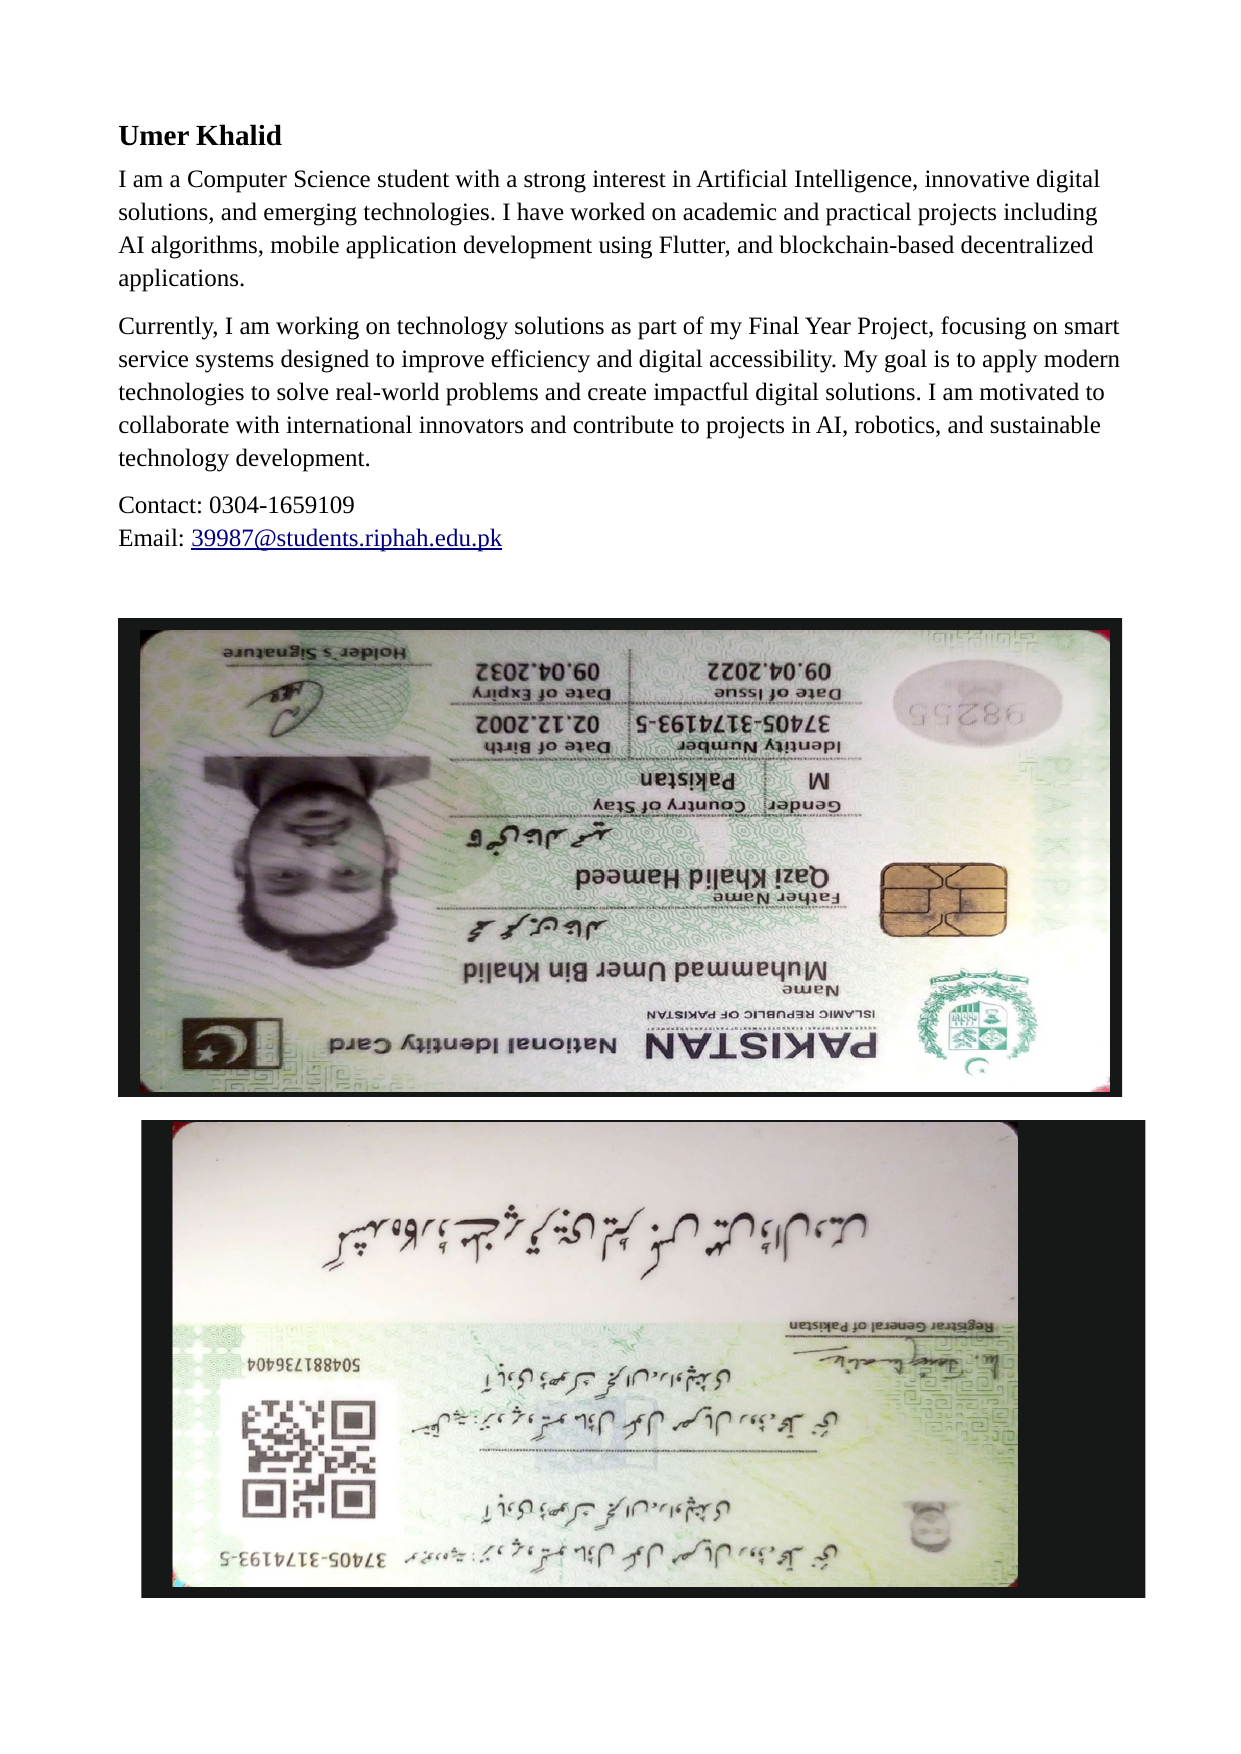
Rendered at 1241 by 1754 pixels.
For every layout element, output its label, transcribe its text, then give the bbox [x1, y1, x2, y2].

text Contact: 0304-1659109 Email: 39987@students.riphah.edu.pk [118, 491, 1122, 552]
subtitle Umer Khalid [118, 118, 1122, 152]
text Currently, I am working on technology solutions as part of my Final Year Project, focusing on smart service systems designed to improve efficiency and digital accessibility. My goal is to apply modern technologies to solve real-world problems and create impactful digital solutions. I am motivated to collaborate with international innovators and contribute to projects in AI, robotics, and sustainable technology development. [118, 311, 1122, 472]
picture [118, 618, 1123, 1097]
text I am a Computer Science student with a strong interest in Artificial Intelligence, innovative digital solutions, and emerging technologies. I have worked on academic and practical projects including AI algorithms, mobile application development using Flutter, and blockchain-based decentralized applications. [118, 164, 1122, 292]
picture [141, 1120, 1146, 1598]
